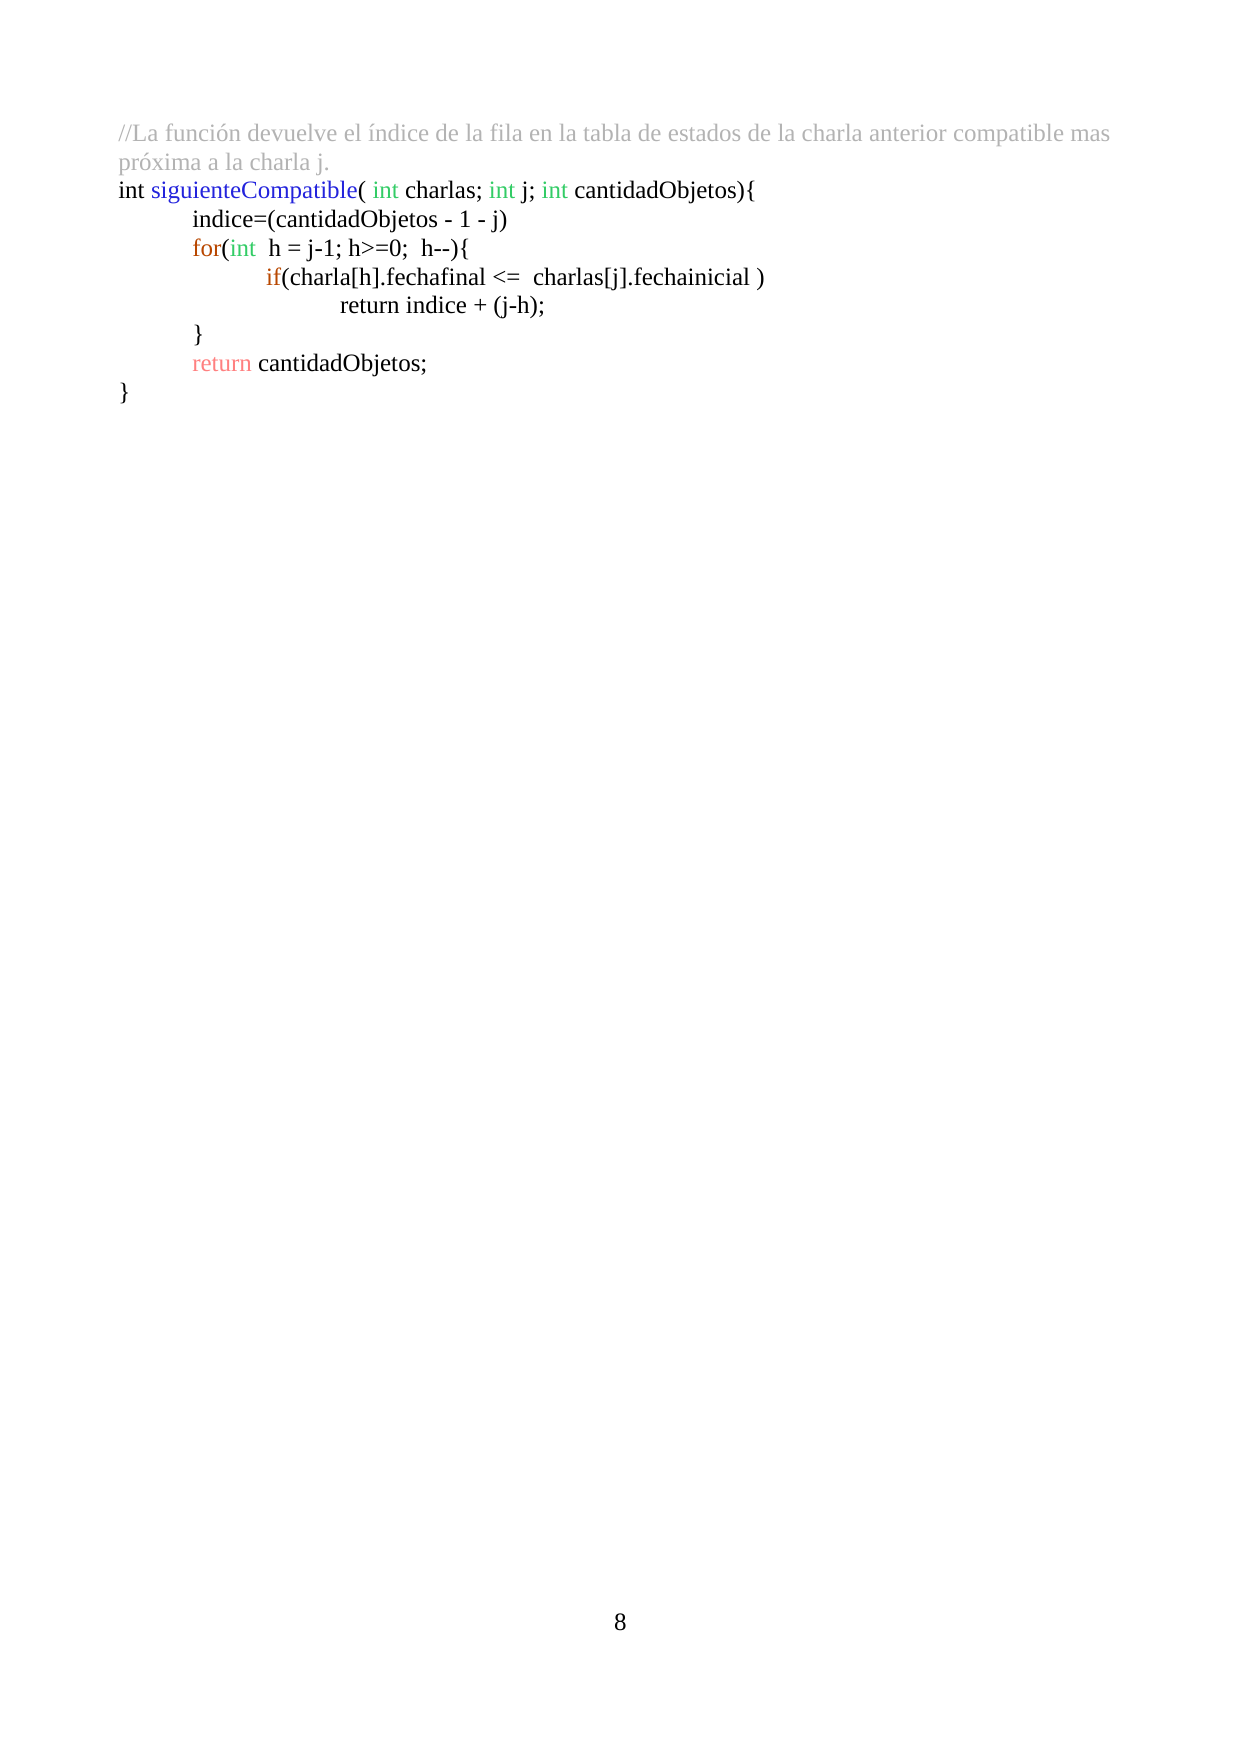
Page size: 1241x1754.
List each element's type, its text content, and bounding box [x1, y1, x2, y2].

text } [118, 377, 1122, 406]
text indice=(cantidadObjetos - 1 - j) [118, 204, 1122, 233]
text } [118, 319, 1122, 348]
text if(charla[h].fechafinal <= charlas[j].fechainicial ) [118, 262, 1122, 291]
text int siguienteCompatible( int charlas; int j; int cantidadObjetos){ [118, 176, 1122, 204]
text return indice + (j-h); [118, 291, 1122, 319]
text for(int h = j-1; h>=0; h--){ [118, 233, 1122, 262]
text //La función devuelve el índice de la fila en la tabla de estados de la charla anterior compatible mas próxima a la charla j. [118, 118, 1122, 176]
text return cantidadObjetos; [118, 348, 1122, 377]
